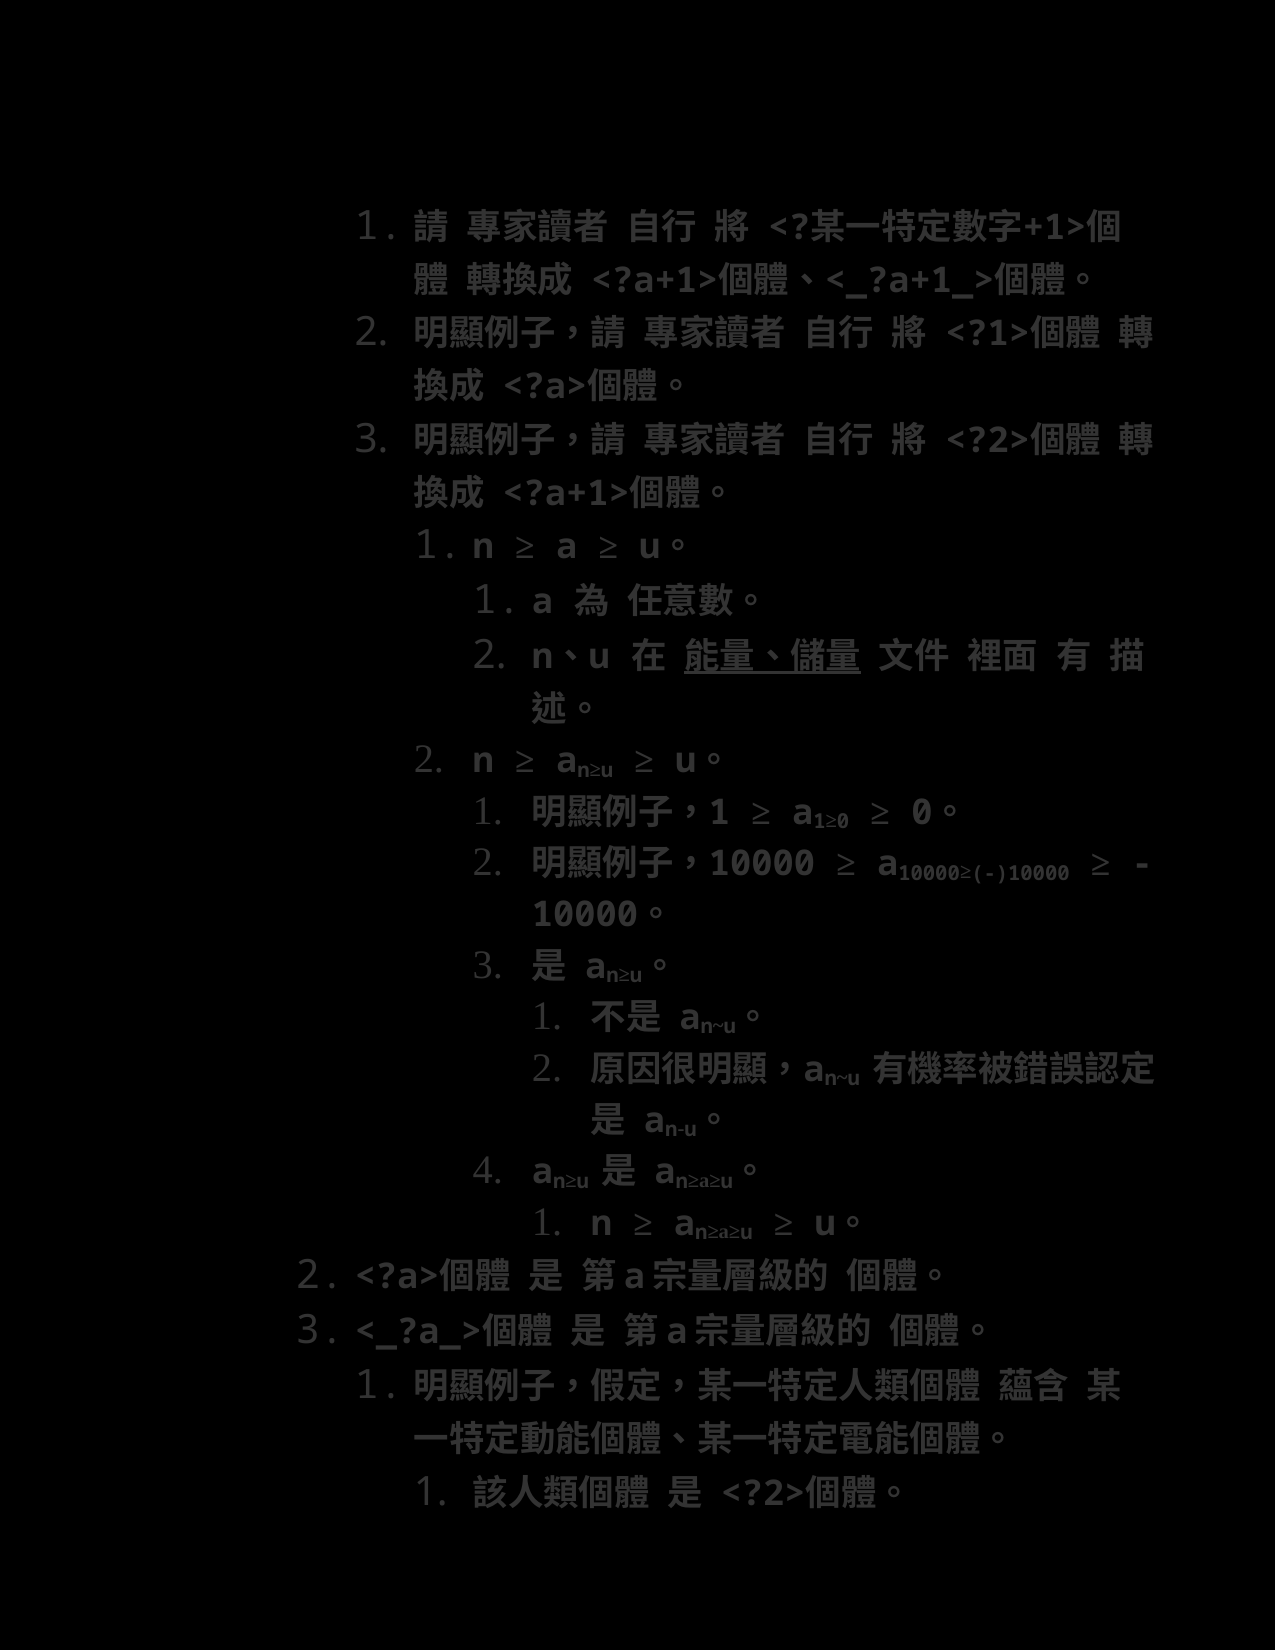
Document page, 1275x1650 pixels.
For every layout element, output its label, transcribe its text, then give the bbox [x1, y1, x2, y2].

list an≥u 是 an≥a≥u。 [472, 1143, 1157, 1194]
list n ≥ an≥u ≥ u。 [413, 732, 1157, 783]
list n、u 在 能量、儲量 文件 裡面 有 描述。 [472, 625, 1157, 732]
list 請 專家讀者 自行 將 <?某一特定數字+1>個體 轉換成 <?a+1>個體、<_?a+1_>個體。 [354, 196, 1157, 302]
list 不是 an~u。 [532, 988, 1157, 1040]
list 是 an≥u。 [472, 937, 1157, 988]
list 明顯例子，請 專家讀者 自行 將 <?2>個體 轉換成 <?a+1>個體。 [354, 409, 1157, 515]
list 明顯例子，1 ≥ a1≥0 ≥ 0。 [472, 783, 1157, 834]
list 原因很明顯，an~u 有機率被錯誤認定是 an-u。 [532, 1040, 1157, 1143]
list a 為 任意數。 [472, 570, 1157, 625]
list 明顯例子，請 專家讀者 自行 將 <?1>個體 轉換成 <?a>個體。 [354, 302, 1157, 409]
list <?a>個體 是 第a宗量層級的 個體。 [295, 1245, 1157, 1300]
list 該人類個體 是 <?2>個體。 [413, 1462, 1157, 1517]
list n ≥ an≥a≥u ≥ u。 [532, 1194, 1157, 1245]
list 明顯例子，假定，某一特定人類個體 蘊含 某一特定動能個體、某一特定電能個體。 [354, 1356, 1157, 1462]
list n ≥ a ≥ u。 [413, 515, 1157, 570]
list <_?a_>個體 是 第a宗量層級的 個體。 [295, 1300, 1157, 1356]
list 明顯例子，10000 ≥ a10000≥(-)10000 ≥ -10000。 [472, 834, 1157, 937]
